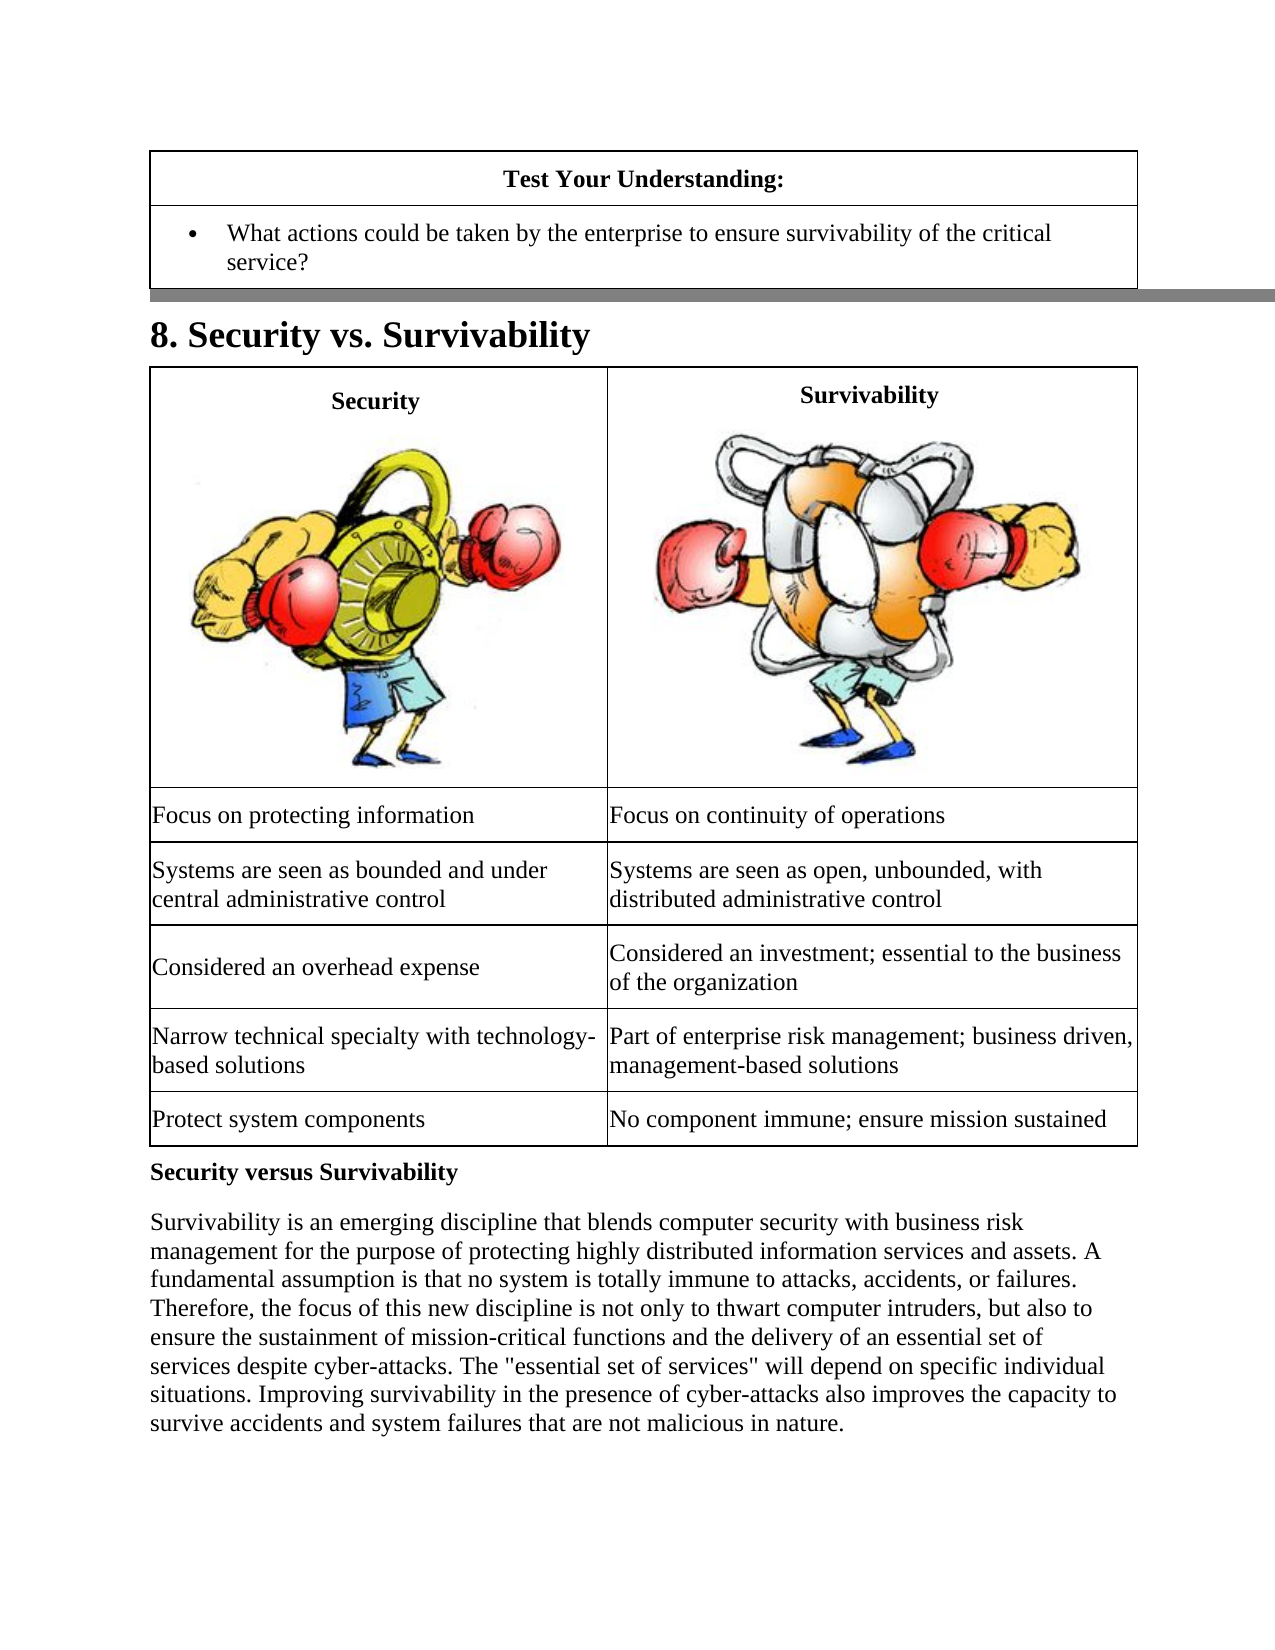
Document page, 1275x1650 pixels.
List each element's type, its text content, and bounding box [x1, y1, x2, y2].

table_cell Focus on continuity of operations [608, 788, 1137, 841]
text Survivability is an emerging discipline that blends computer security with business risk management for the purpose of protecting highly distributed information services and assets. A fundamental assumption is that no system is totally immune to attacks, accidents, or failures. Therefore, the focus of this new discipline is not only to thwart computer intruders, but also to ensure the sustainment of mission-critical functions and the delivery of an essential set of services despite cyber-attacks. The "essential set of services" will depend on specific individual situations. Improving survivability in the presence of cyber-attacks also improves the capacity to survive accidents and system failures that are not malicious in nature. [150, 1207, 1125, 1437]
text Security versus Survivability [150, 1157, 1125, 1186]
table_header Survivability [608, 368, 1137, 787]
table_cell Considered an overhead expense [151, 926, 607, 1008]
table_cell Given this definition, identify a non-computer example of an enterprise with respect to survivability. Address the following with respect to your example: Identify the enterprise's mission within the context of survivability goals and timeliness with respect to a critical service. What kind of attacks, failures, or accidents might occur to affect the survivability of this critical service, and what is their likelihood of occurring? What actions could be taken by the enterprise to ensure survivability of the critical service? [151, 206, 1137, 288]
table_cell Part of enterprise risk management; business driven, management-based solutions [608, 1009, 1137, 1091]
table_cell Protect system components [151, 1092, 607, 1145]
table_cell Narrow technical specialty with technology- based solutions [151, 1009, 607, 1091]
table_header Test Your Understanding: [151, 152, 1137, 204]
table_cell Focus on protecting information [151, 788, 607, 841]
table_header Security [151, 368, 607, 787]
table_cell Systems are seen as bounded and under central administrative control [151, 843, 607, 924]
table_cell Systems are seen as open, unbounded, with distributed administrative control [608, 843, 1137, 924]
table_cell Considered an investment; essential to the business of the organization [608, 926, 1137, 1008]
subtitle 8. Security vs. Survivability [150, 312, 1125, 356]
table_cell No component immune; ensure mission sustained [608, 1092, 1137, 1145]
